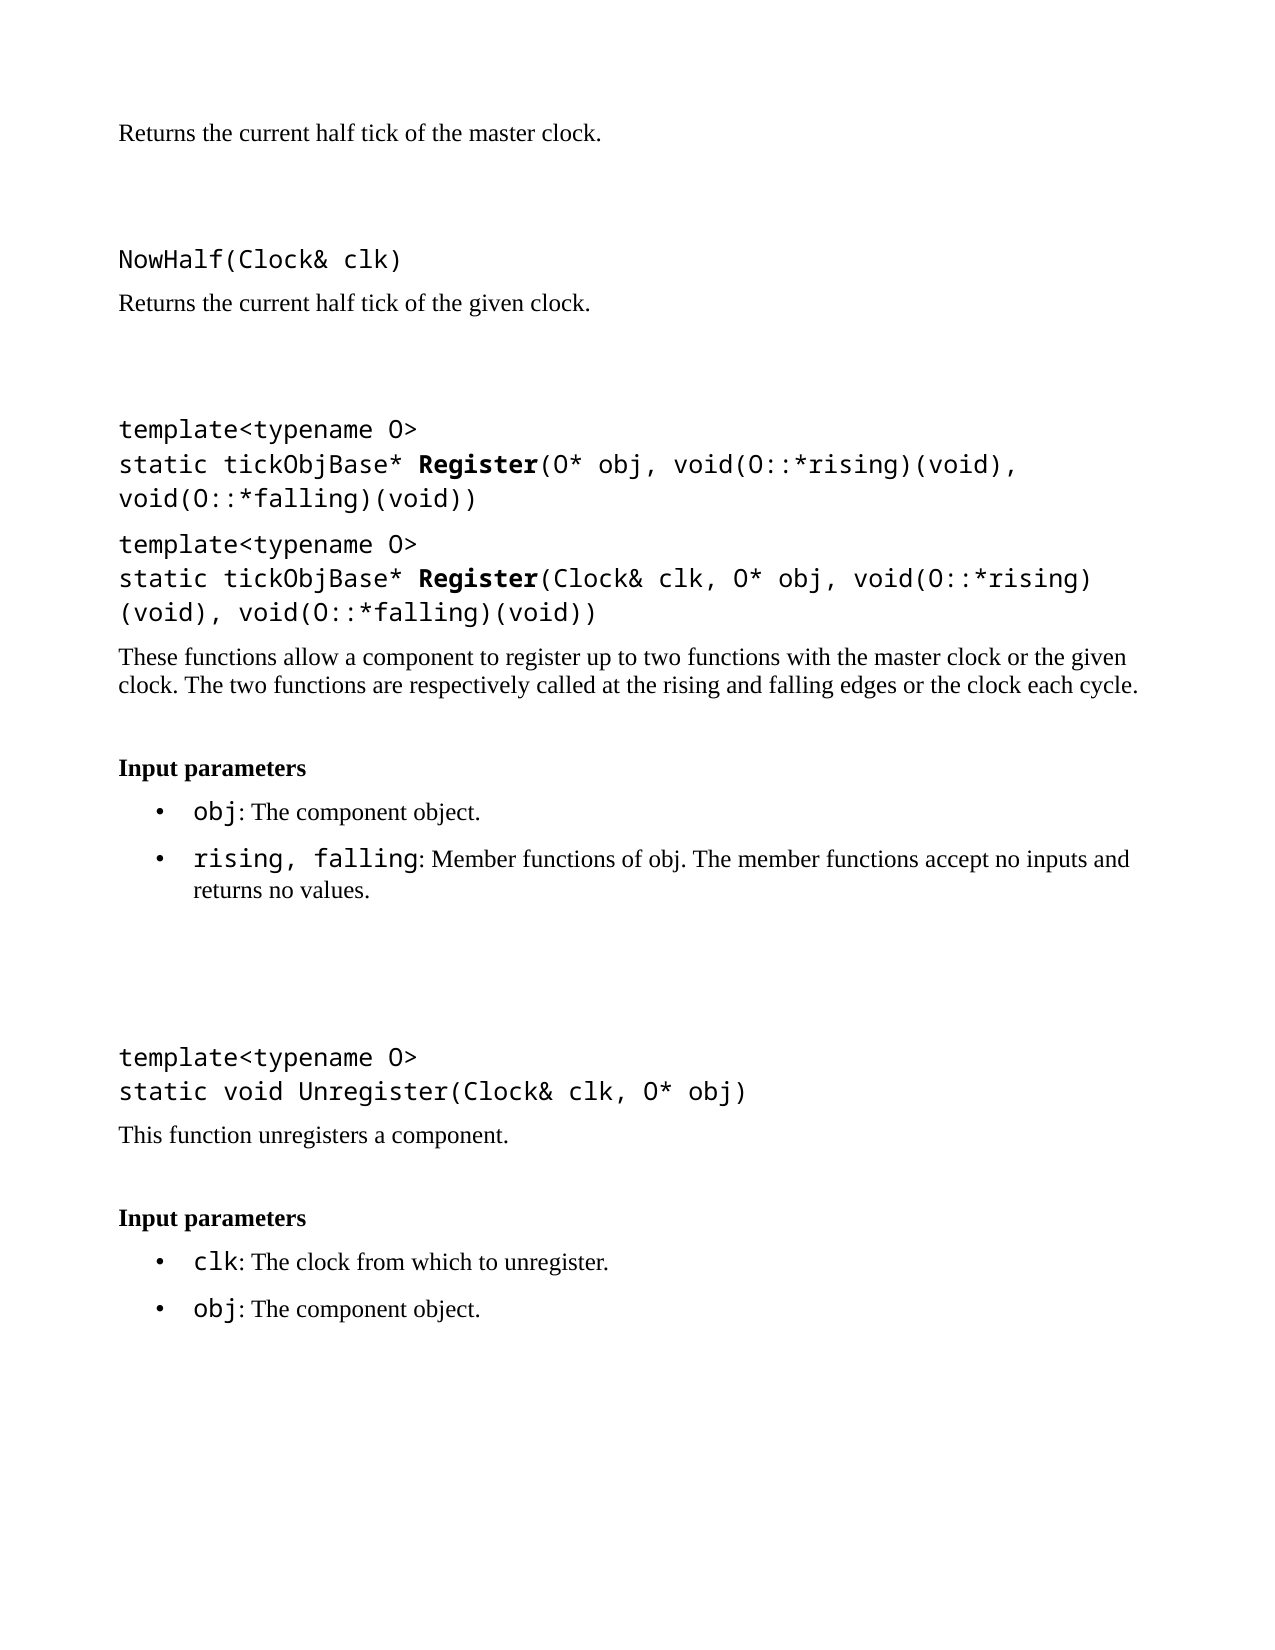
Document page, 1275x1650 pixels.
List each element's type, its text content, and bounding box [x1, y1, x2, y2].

text template<typename O> [118, 1040, 1157, 1074]
text Input parameters [118, 753, 1157, 782]
text This function unregisters a component. [118, 1120, 1157, 1149]
text static void Unregister(Clock& clk, O* obj) [118, 1074, 1157, 1108]
text template<typename O> [118, 412, 1157, 446]
text NowHalf(Clock& clk) [118, 242, 1157, 276]
text Returns the current half tick of the given clock. [118, 288, 1157, 317]
list rising, falling: Member functions of obj. The member functions accept no inputs and returns no values. [156, 841, 1157, 903]
list clk: The clock from which to unregister. [156, 1244, 1157, 1278]
list obj: The component object. [156, 1291, 1157, 1325]
text static tickObjBase* Register(O* obj, void(O::*rising)(void), void(O::*falling)(void)) [118, 446, 1157, 514]
text template<typename O> [118, 527, 1157, 561]
list obj: The component object. [156, 794, 1157, 828]
text static tickObjBase* Register(Clock& clk, O* obj, void(O::*rising)(void), void(O::*falling)(void)) [118, 561, 1157, 629]
text Returns the current half tick of the master clock. [118, 118, 1157, 147]
text Input parameters [118, 1203, 1157, 1232]
text These functions allow a component to register up to two functions with the master clock or the given clock. The two functions are respectively called at the rising and falling edges or the clock each cycle. [118, 642, 1157, 699]
